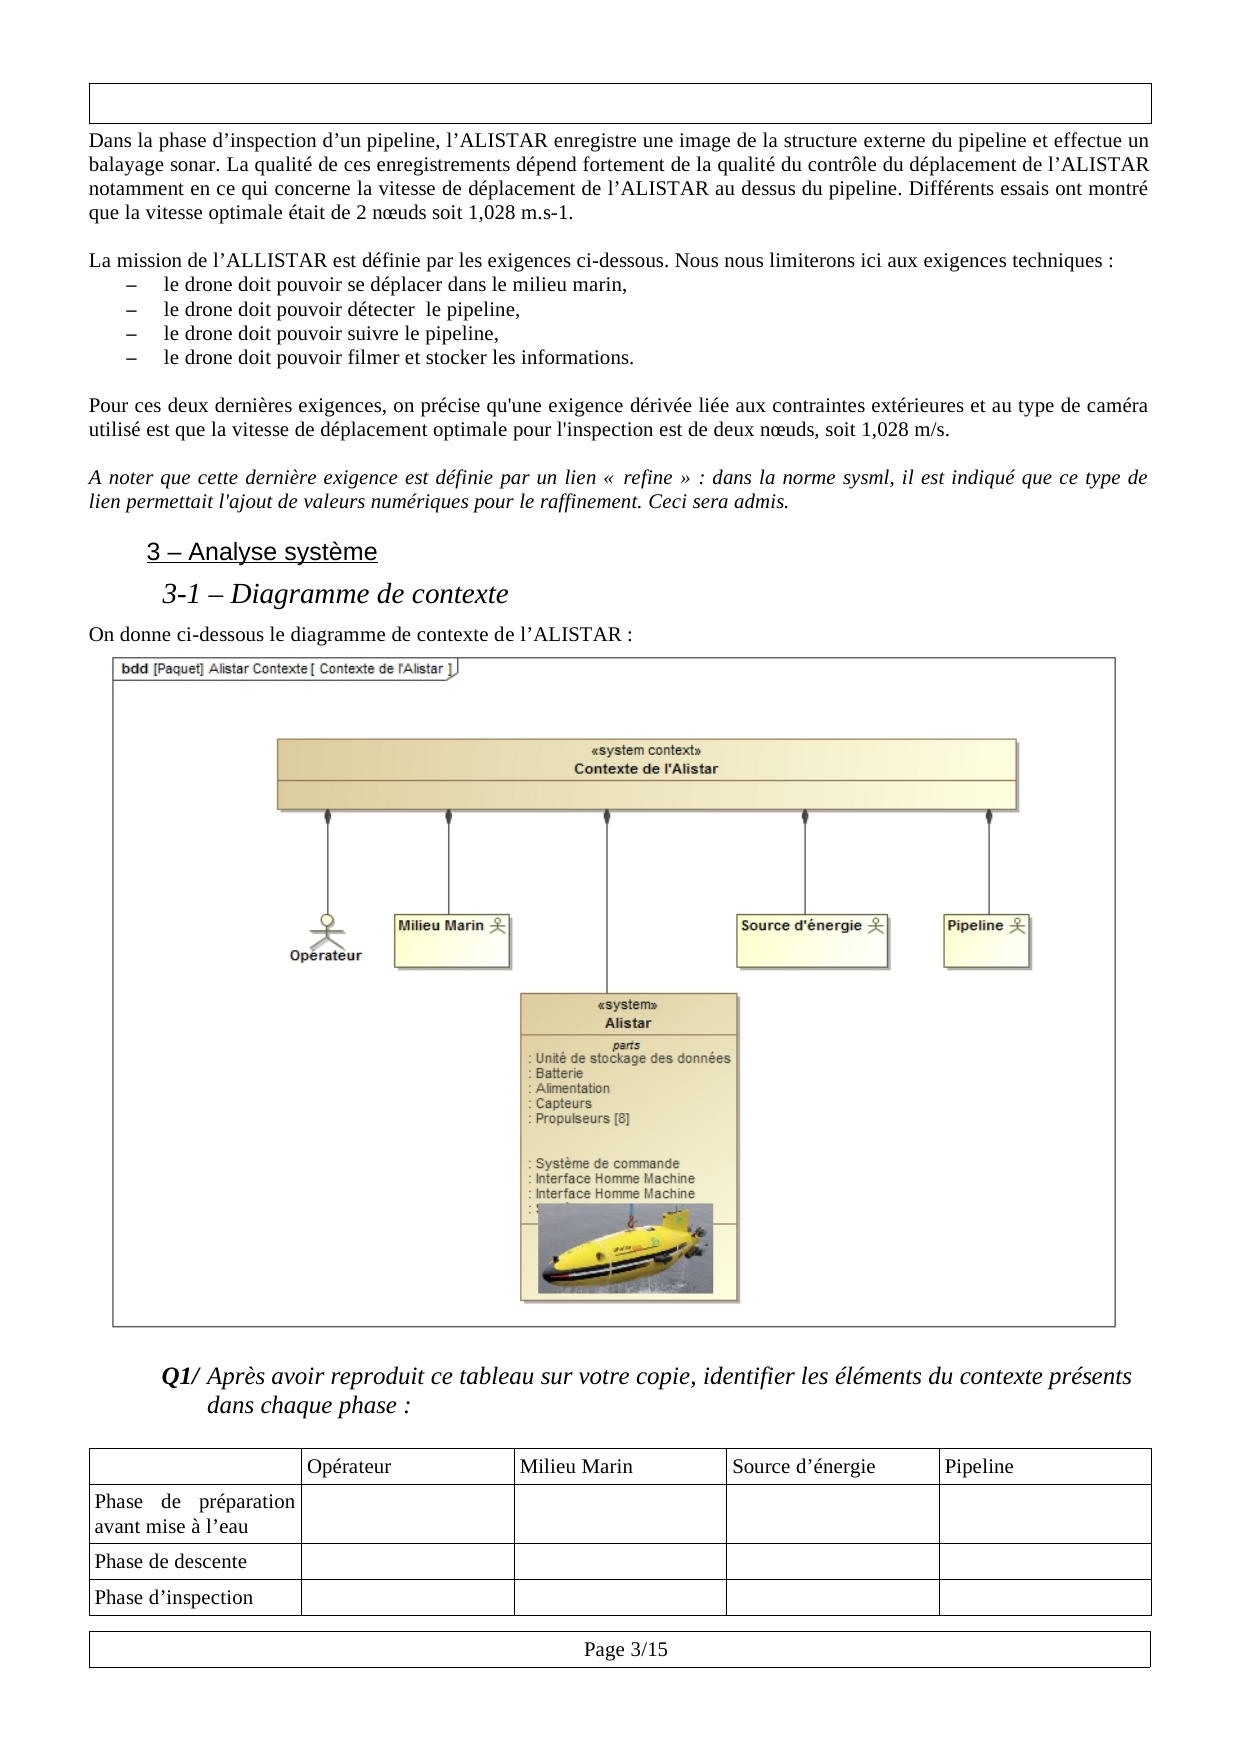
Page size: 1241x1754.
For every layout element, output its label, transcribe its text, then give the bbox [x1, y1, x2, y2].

list le drone doit pouvoir se déplacer dans le milieu marin, [126, 272, 1151, 296]
table_cell Phase de préparation avant mise à l’eau [90, 1485, 301, 1543]
table_cell [302, 1580, 514, 1614]
table_cell [302, 1544, 514, 1579]
table_header [90, 1449, 301, 1483]
table_cell Phase de descente [90, 1544, 301, 1579]
table_header Milieu Marin [515, 1449, 726, 1483]
table_header [89, 646, 1151, 1361]
table_cell [940, 1544, 1151, 1579]
text 3 – Analyse système [146, 537, 1151, 566]
table_cell [302, 1485, 514, 1543]
table_cell [727, 1580, 939, 1614]
text A noter que cette dernière exigence est définie par un lien « refine » : dans la norme sysml, il est indiqué que ce type de lien permettait l'ajout de valeurs numériques pour le raffinement. Ceci sera admis. [89, 465, 1151, 513]
table_cell [940, 1485, 1151, 1543]
text On donne ci-dessous le diagramme de contexte de l’ALISTAR : [89, 622, 1151, 646]
table_cell [515, 1544, 726, 1579]
list Après avoir reproduit ce tableau sur votre copie, identifier les éléments du contexte présents dans chaque phase : [154, 1361, 1151, 1419]
picture [106, 651, 1134, 1345]
table_cell Phase d’inspection [90, 1580, 301, 1614]
text La mission de l’ALLISTAR est définie par les exigences ci-dessous. Nous nous limiterons ici aux exigences techniques : [89, 248, 1151, 272]
text Pour ces deux dernières exigences, on précise qu'une exigence dérivée liée aux contraintes extérieures et au type de caméra utilisé est que la vitesse de déplacement optimale pour l'inspection est de deux nœuds, soit 1,028 m/s. [89, 393, 1151, 441]
text Dans la phase d’inspection d’un pipeline, l’ALISTAR enregistre une image de la structure externe du pipeline et effectue un balayage sonar. La qualité de ces enregistrements dépend fortement de la qualité du contrôle du déplacement de l’ALISTAR notamment en ce qui concerne la vitesse de déplacement de l’ALISTAR au dessus du pipeline. Différents essais ont montré que la vitesse optimale était de 2 nœuds soit 1,028 m.s-1. [89, 128, 1151, 224]
table_cell [727, 1544, 939, 1579]
list le drone doit pouvoir filmer et stocker les informations. [126, 344, 1151, 368]
text 3-1 – Diagramme de contexte [89, 576, 1151, 609]
table_header Pipeline [940, 1449, 1151, 1483]
list le drone doit pouvoir suivre le pipeline, [126, 320, 1151, 344]
list le drone doit pouvoir détecter le pipeline, [126, 296, 1151, 320]
table_cell [515, 1580, 726, 1614]
table_header Source d’énergie [727, 1449, 939, 1483]
table_cell [940, 1580, 1151, 1614]
table_cell [515, 1485, 726, 1543]
table_header Opérateur [302, 1449, 514, 1483]
table_cell [727, 1485, 939, 1543]
